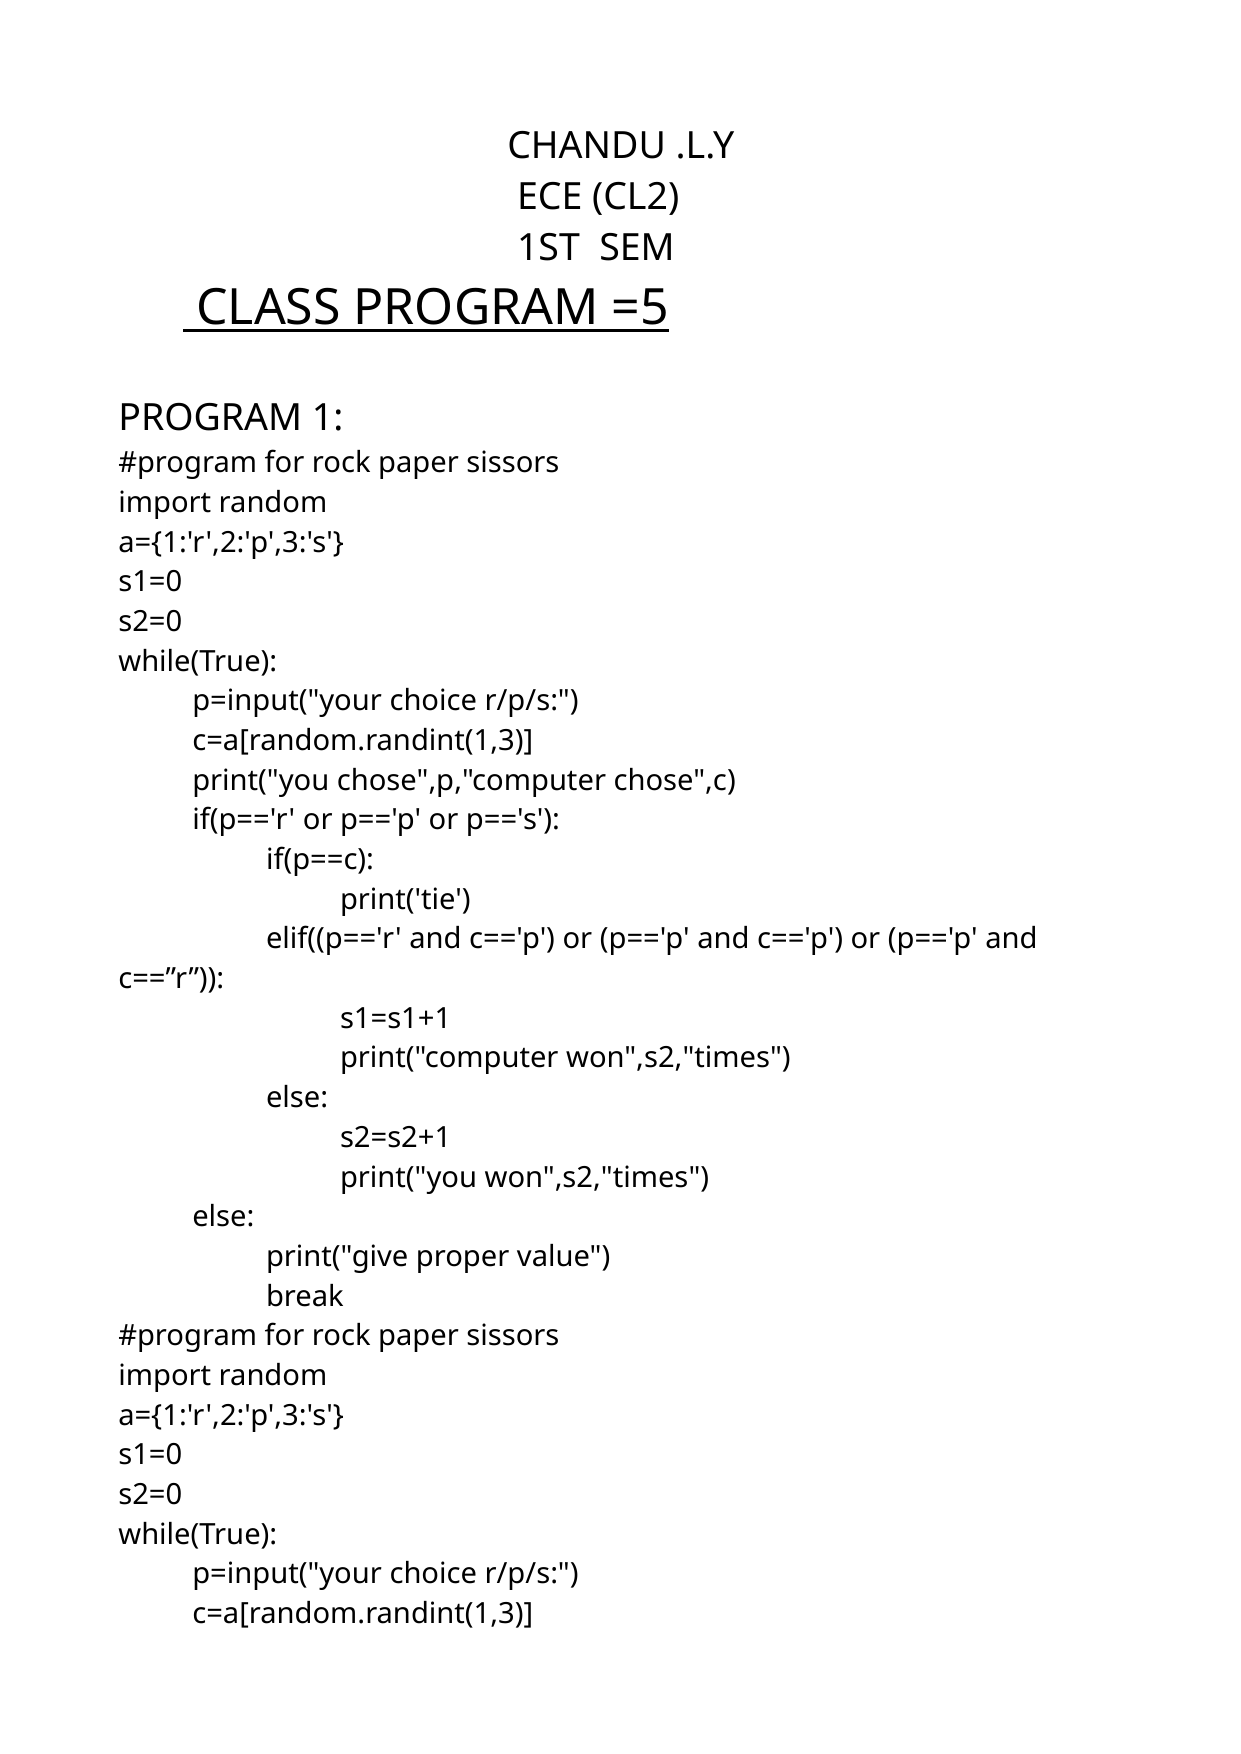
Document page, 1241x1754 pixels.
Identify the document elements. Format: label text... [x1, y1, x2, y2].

text s2=s2+1 [118, 1116, 1122, 1156]
text else: [118, 1076, 1122, 1116]
text p=input("your choice r/p/s:") [118, 1553, 1122, 1592]
text #program for rock paper sissors [118, 1314, 1122, 1354]
text c=a[random.randint(1,3)] [118, 1592, 1122, 1632]
text a={1:'r',2:'p',3:'s'} [118, 1394, 1122, 1434]
text s2=0 [118, 1473, 1122, 1513]
text #program for rock paper sissors [118, 441, 1122, 481]
text print('tie') [118, 878, 1122, 918]
text while(True): [118, 640, 1122, 679]
text p=input("your choice r/p/s:") [118, 679, 1122, 719]
text s2=0 [118, 600, 1122, 640]
text if(p=='r' or p=='p' or p=='s'): [118, 799, 1122, 838]
text s1=s1+1 [118, 997, 1122, 1037]
text s1=0 [118, 561, 1122, 600]
text break [118, 1275, 1122, 1314]
text import random [118, 1354, 1122, 1394]
text if(p==c): [118, 838, 1122, 878]
text print("computer won",s2,"times") [118, 1037, 1122, 1076]
text elif((p=='r' and c=='p') or (p=='p' and c=='p') or (p=='p' and c==”r”)): [118, 918, 1122, 997]
text c=a[random.randint(1,3)] [118, 719, 1122, 759]
text print("you chose",p,"computer chose",c) [118, 759, 1122, 799]
text import random [118, 481, 1122, 521]
text s1=0 [118, 1434, 1122, 1473]
text a={1:'r',2:'p',3:'s'} [118, 521, 1122, 561]
text else: [118, 1196, 1122, 1235]
text ECE (CL2) [118, 169, 1122, 220]
text 1ST SEM [118, 220, 1122, 271]
text print("give proper value") [118, 1235, 1122, 1275]
text PROGRAM 1: [118, 390, 1122, 441]
text while(True): [118, 1513, 1122, 1553]
text print("you won",s2,"times") [118, 1156, 1122, 1196]
text CHANDU .L.Y [118, 118, 1122, 169]
text CLASS PROGRAM =5 [118, 271, 1122, 339]
